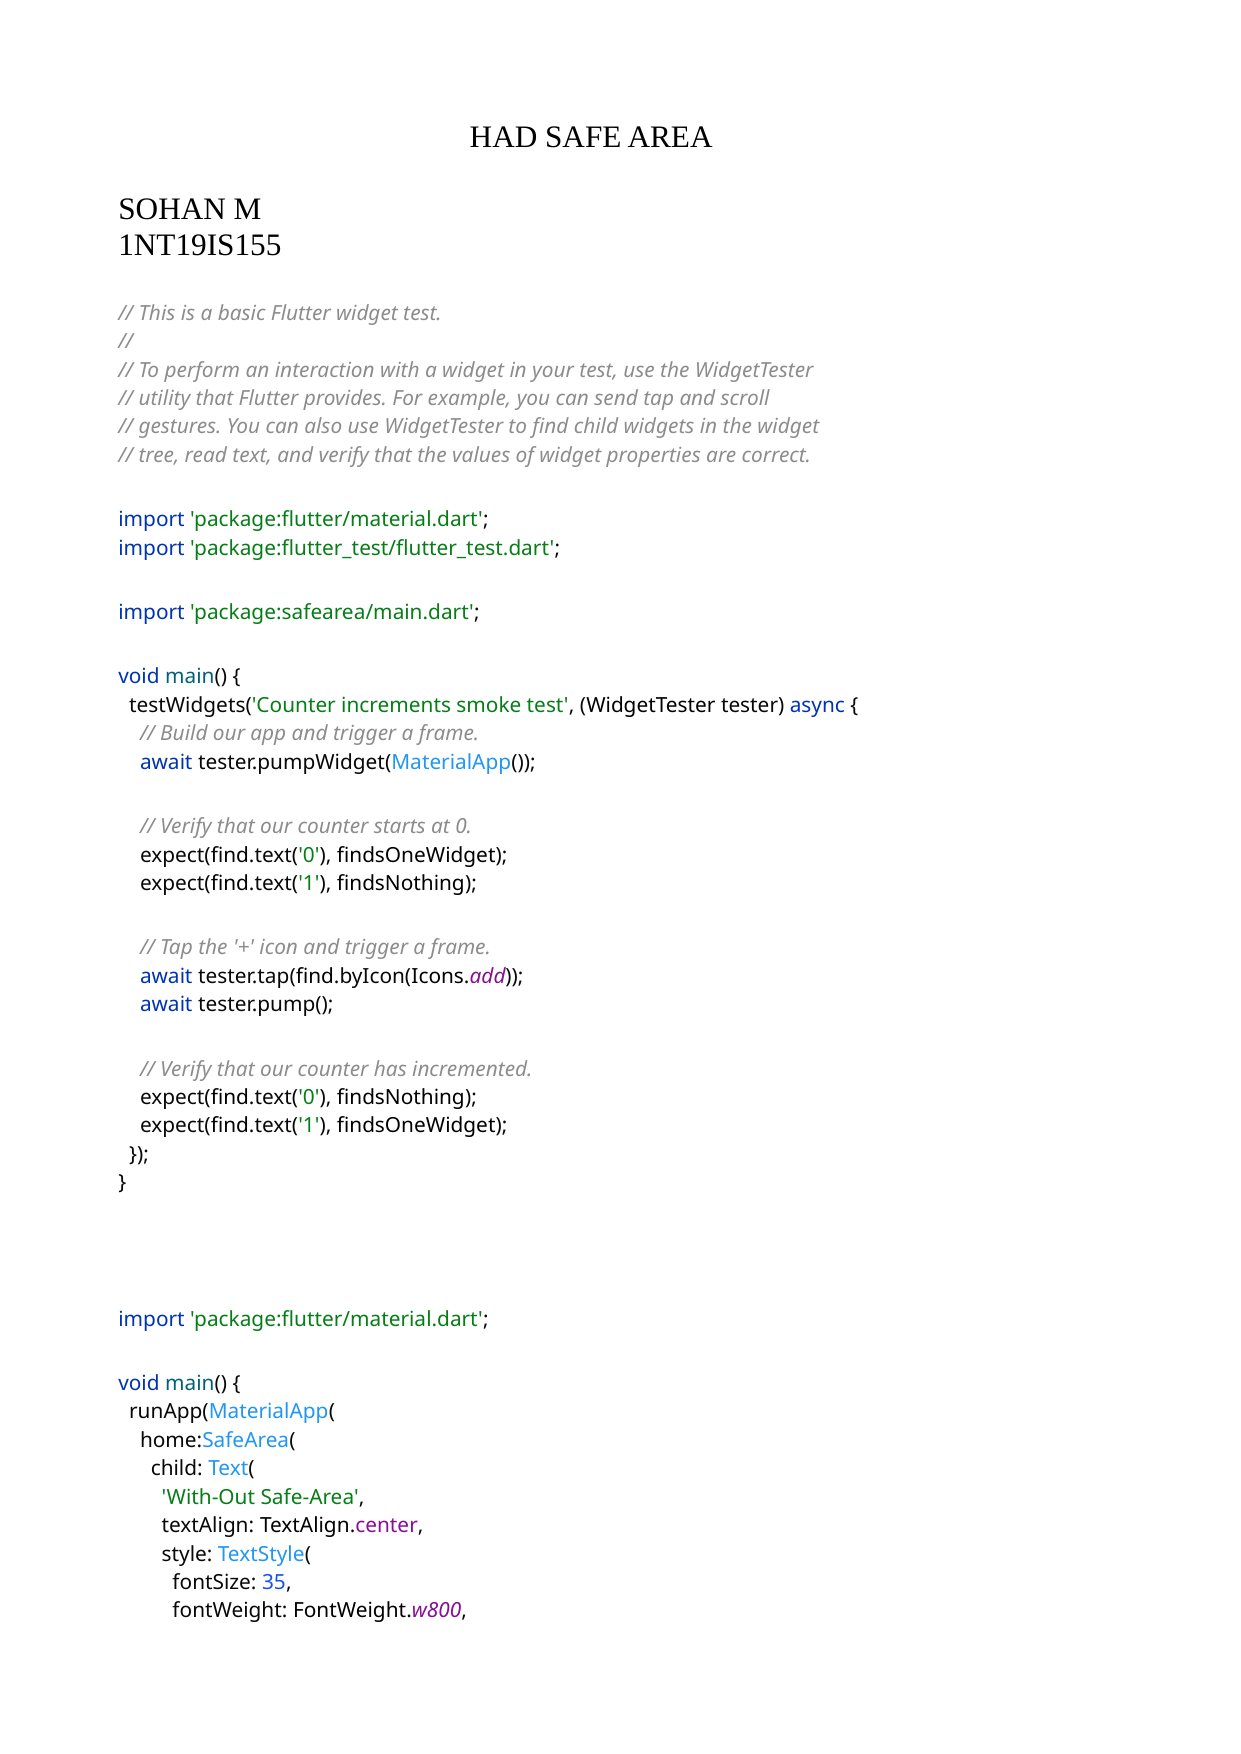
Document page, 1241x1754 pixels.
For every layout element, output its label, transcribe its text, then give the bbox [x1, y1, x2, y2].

text 1NT19IS155 [118, 226, 1122, 262]
text // This is a basic Flutter widget test. // // To perform an interaction with a widget in your test, use the WidgetTester // utility that Flutter provides. For example, you can send tap and scroll // gestures. You can also use WidgetTester to find child widgets in the widget // tree, read text, and verify that the values of widget properties are correct. import 'package:flutter/material.dart'; import 'package:flutter_test/flutter_test.dart'; import 'package:safearea/main.dart'; void main() { testWidgets('Counter increments smoke test', (WidgetTester tester) async { // Build our app and trigger a frame. await tester.pumpWidget(MaterialApp()); // Verify that our counter starts at 0. expect(find.text('0'), findsOneWidget); expect(find.text('1'), findsNothing); // Tap the '+' icon and trigger a frame. await tester.tap(find.byIcon(Icons.add)); await tester.pump(); // Verify that our counter has incremented. expect(find.text('0'), findsNothing); expect(find.text('1'), findsOneWidget); }); } [118, 298, 1122, 1232]
text import 'package:flutter/material.dart'; void main() { runApp(MaterialApp( home:SafeArea( child: Text( 'With-Out Safe-Area', textAlign: TextAlign.center, style: TextStyle( fontSize: 35, fontWeight: FontWeight.w800, [118, 1304, 1122, 1624]
text HAD SAFE AREA [118, 118, 1122, 154]
text SOHAN M [118, 190, 1122, 226]
